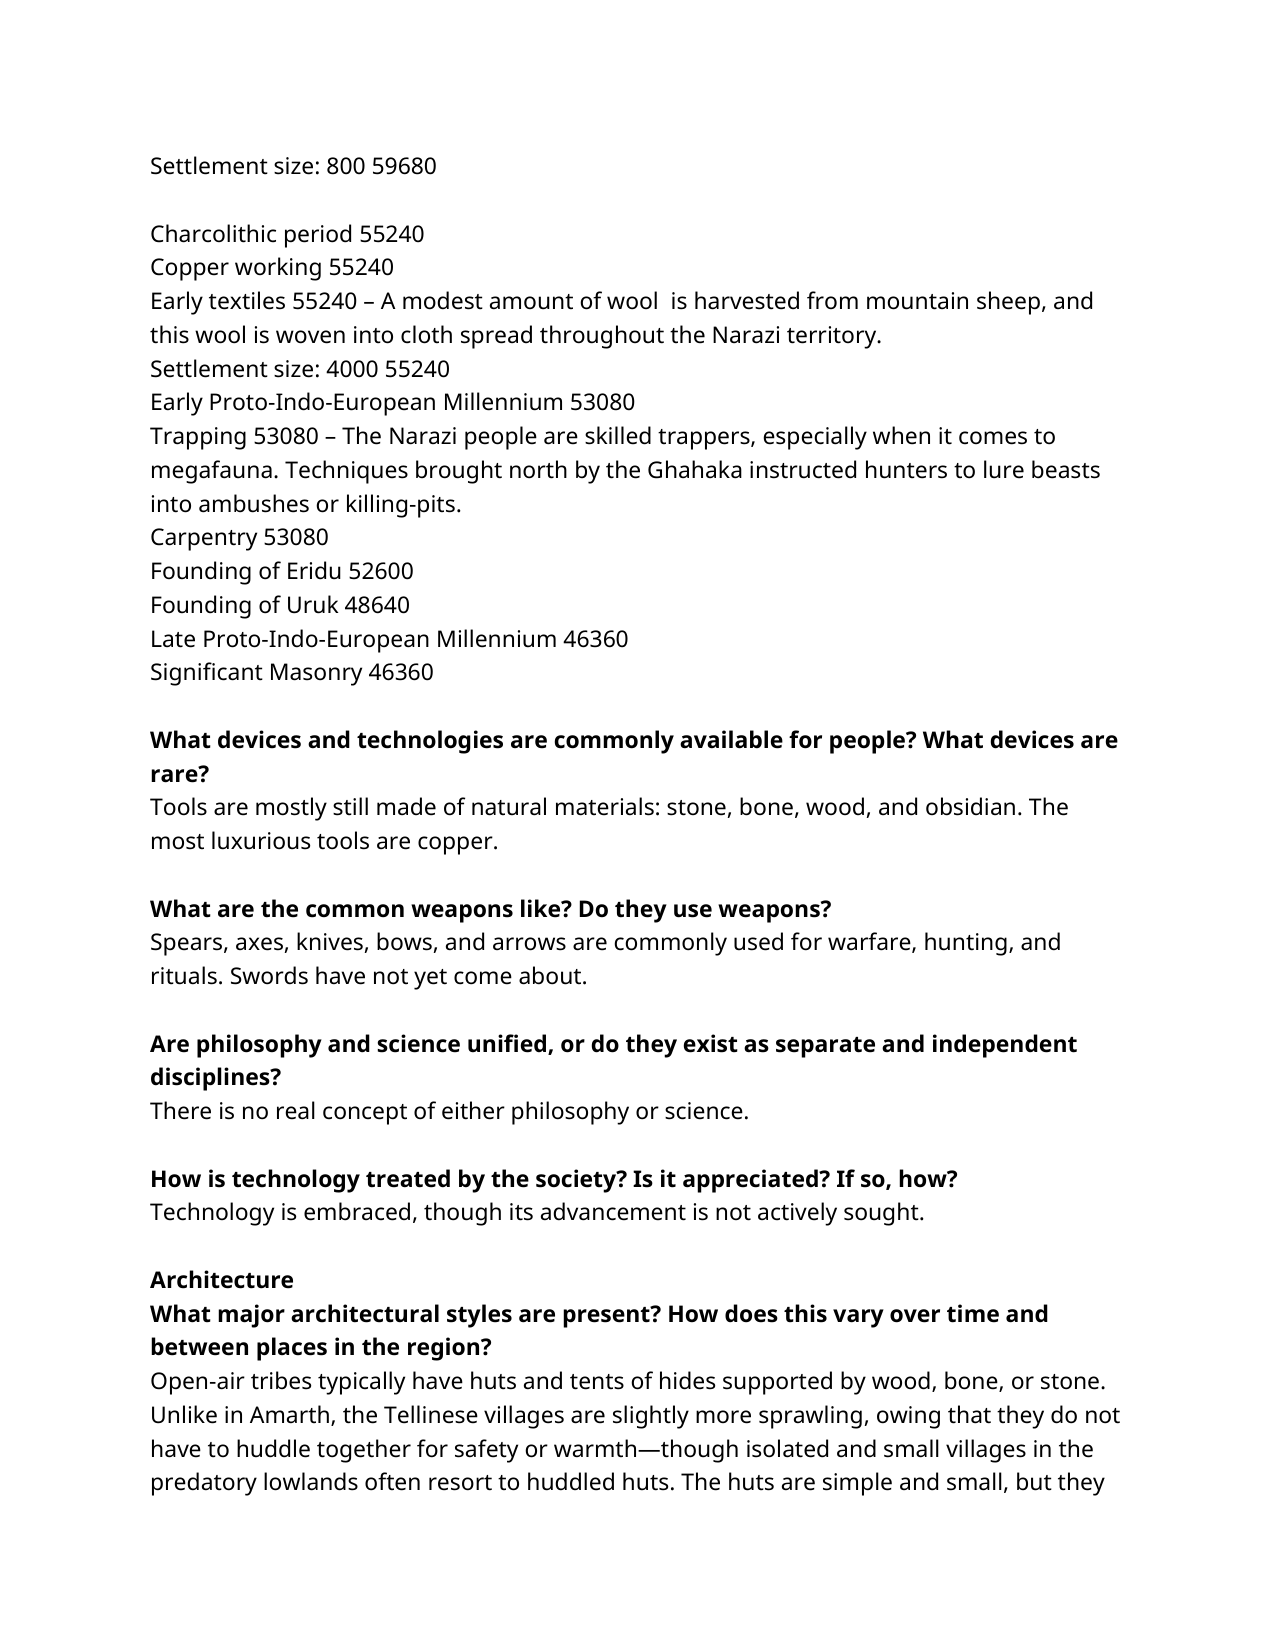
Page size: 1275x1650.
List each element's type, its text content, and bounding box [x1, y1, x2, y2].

text What devices and technologies are commonly available for people? What devices are rare? [150, 724, 1125, 789]
text Early textiles 55240 – A modest amount of wool is harvested from mountain sheep, and this wool is woven into cloth spread throughout the Narazi territory. [150, 285, 1125, 350]
text Are philosophy and science unified, or do they exist as separate and independent disciplines? [150, 1027, 1125, 1092]
text Late Proto-Indo-European Millennium 46360 [150, 622, 1125, 654]
text Spears, axes, knives, bows, and arrows are commonly used for warfare, hunting, and rituals. Swords have not yet come about. [150, 926, 1125, 991]
text Early Proto-Indo-European Millennium 53080 [150, 386, 1125, 417]
text Tools are mostly still made of natural materials: stone, bone, wood, and obsidian. The most luxurious tools are copper. [150, 791, 1125, 856]
text What are the common weapons like? Do they use weapons? [150, 892, 1125, 924]
text Founding of Uruk 48640 [150, 589, 1125, 620]
text Carpentry 53080 [150, 521, 1125, 552]
text Open-air tribes typically have huts and tents of hides supported by wood, bone, or stone. Unlike in Amarth, the Tellinese villages are slightly more sprawling, owing that they do not have to huddle together for safety or warmth—though isolated and small villages in the predatory lowlands often resort to huddled huts. The huts are simple and small, but they [150, 1365, 1125, 1497]
text Trapping 53080 – The Narazi people are skilled trappers, especially when it comes to megafauna. Techniques brought north by the Ghahaka instructed hunters to lure beasts into ambushes or killing-pits. [150, 420, 1125, 519]
text Settlement size: 800 59680 [150, 150, 1125, 181]
text Copper working 55240 [150, 251, 1125, 282]
text Significant Masonry 46360 [150, 656, 1125, 687]
text Founding of Eridu 52600 [150, 555, 1125, 586]
text Technology is embraced, though its advancement is not actively sought. [150, 1196, 1125, 1227]
text How is technology treated by the society? Is it appreciated? If so, how? [150, 1162, 1125, 1194]
text There is no real concept of either philosophy or science. [150, 1095, 1125, 1126]
text Settlement size: 4000 55240 [150, 352, 1125, 384]
text Charcolithic period 55240 [150, 217, 1125, 249]
text Architecture What major architectural styles are present? How does this vary over time and between places in the region? [150, 1230, 1125, 1362]
